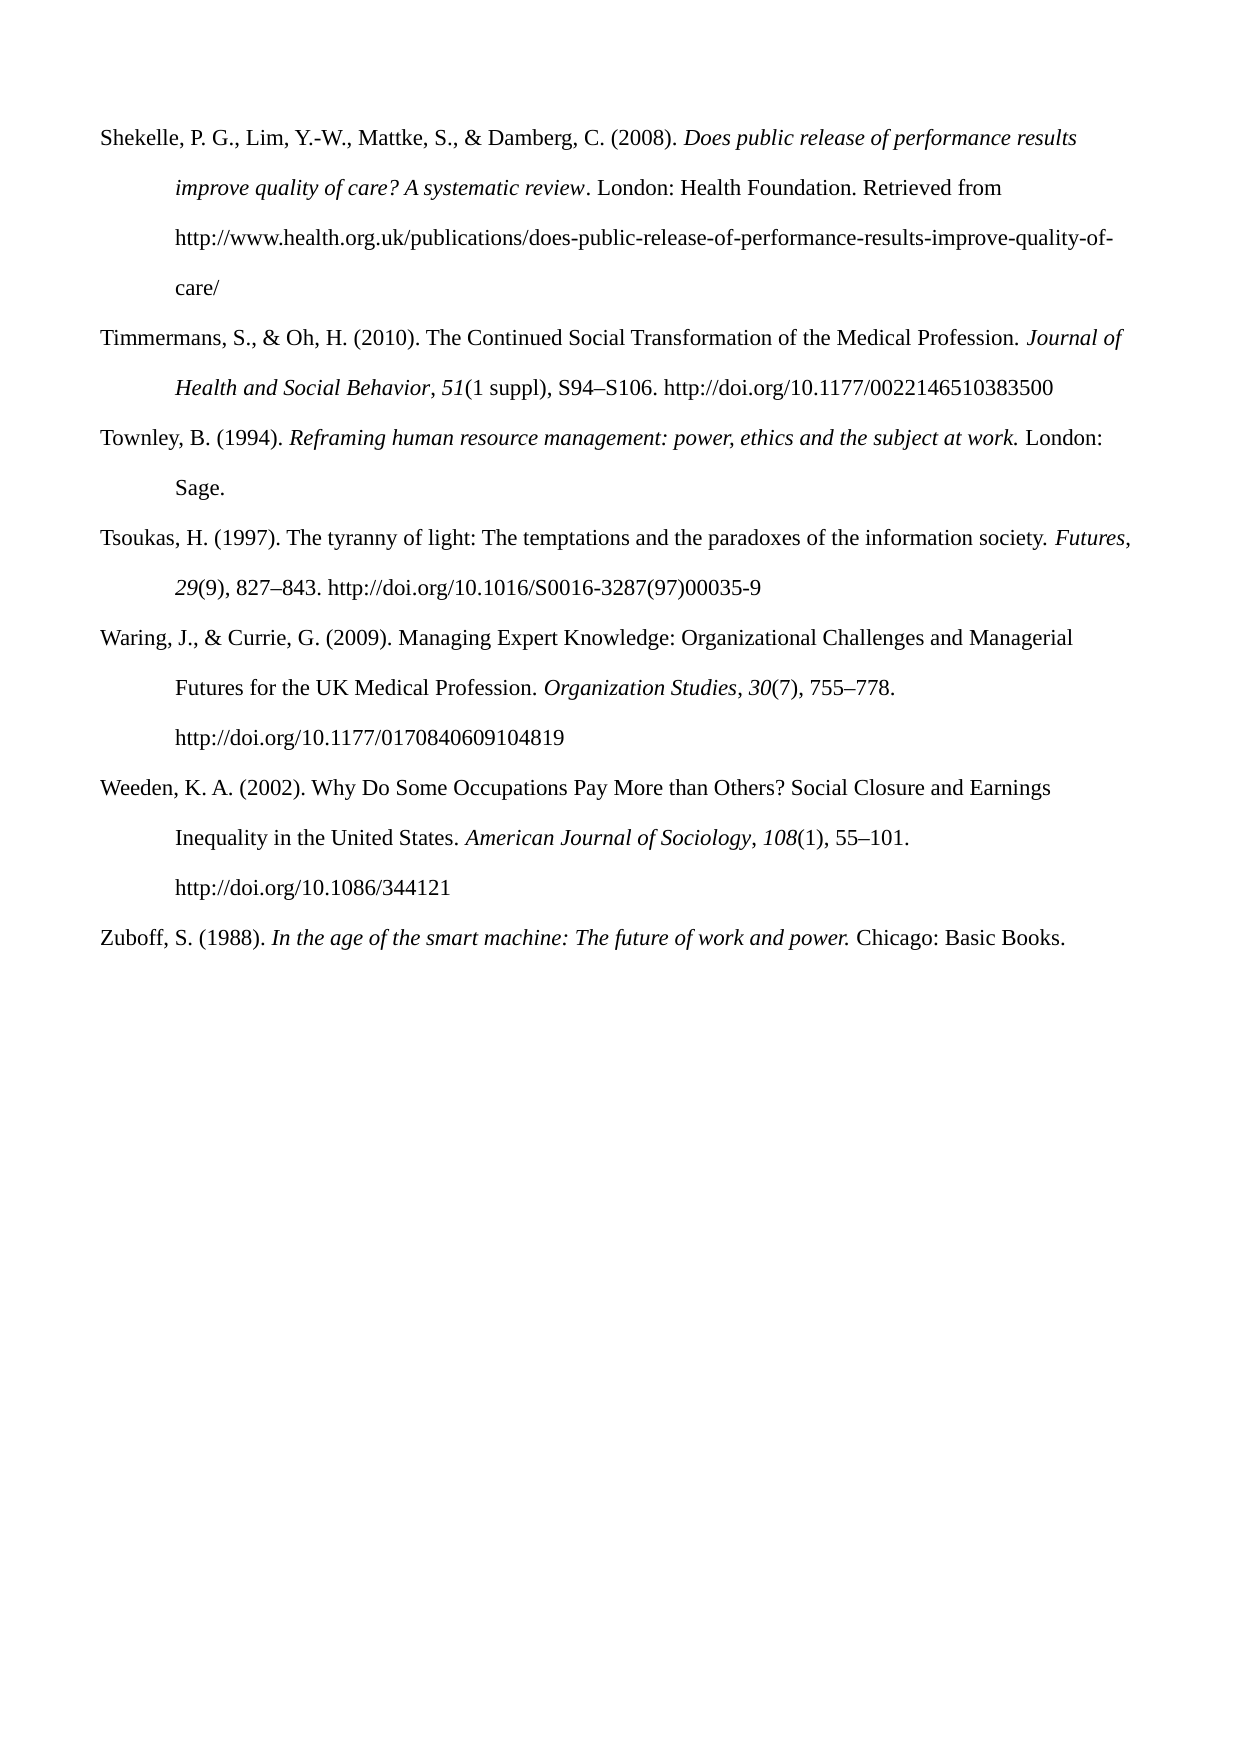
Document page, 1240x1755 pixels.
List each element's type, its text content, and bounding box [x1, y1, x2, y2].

text Waring, J., & Currie, G. (2009). Managing Expert Knowledge: Organizational Challenges and Managerial Futures for the UK Medical Profession. Organization Studies, 30(7), 755–778. http://doi.org/10.1177/0170840609104819 [100, 600, 1139, 750]
text Timmermans, S., & Oh, H. (2010). The Continued Social Transformation of the Medical Profession. Journal of Health and Social Behavior, 51(1 suppl), S94–S106. http://doi.org/10.1177/0022146510383500 [100, 300, 1139, 400]
text Zuboff, S. (1988). In the age of the smart machine: The future of work and power. Chicago: Basic Books. [100, 900, 1139, 950]
text Townley, B. (1994). Reframing human resource management: power, ethics and the subject at work. London: Sage. [100, 400, 1139, 500]
text Shekelle, P. G., Lim, Y.-W., Mattke, S., & Damberg, C. (2008). Does public release of performance results improve quality of care? A systematic review. London: Health Foundation. Retrieved from http://www.health.org.uk/publications/does-public-release-of-performance-results-improve-quality-of-care/ [100, 100, 1139, 300]
text Weeden, K. A. (2002). Why Do Some Occupations Pay More than Others? Social Closure and Earnings Inequality in the United States. American Journal of Sociology, 108(1), 55–101. http://doi.org/10.1086/344121 [100, 750, 1139, 900]
text Tsoukas, H. (1997). The tyranny of light: The temptations and the paradoxes of the information society. Futures, 29(9), 827–843. http://doi.org/10.1016/S0016-3287(97)00035-9 [100, 500, 1139, 600]
